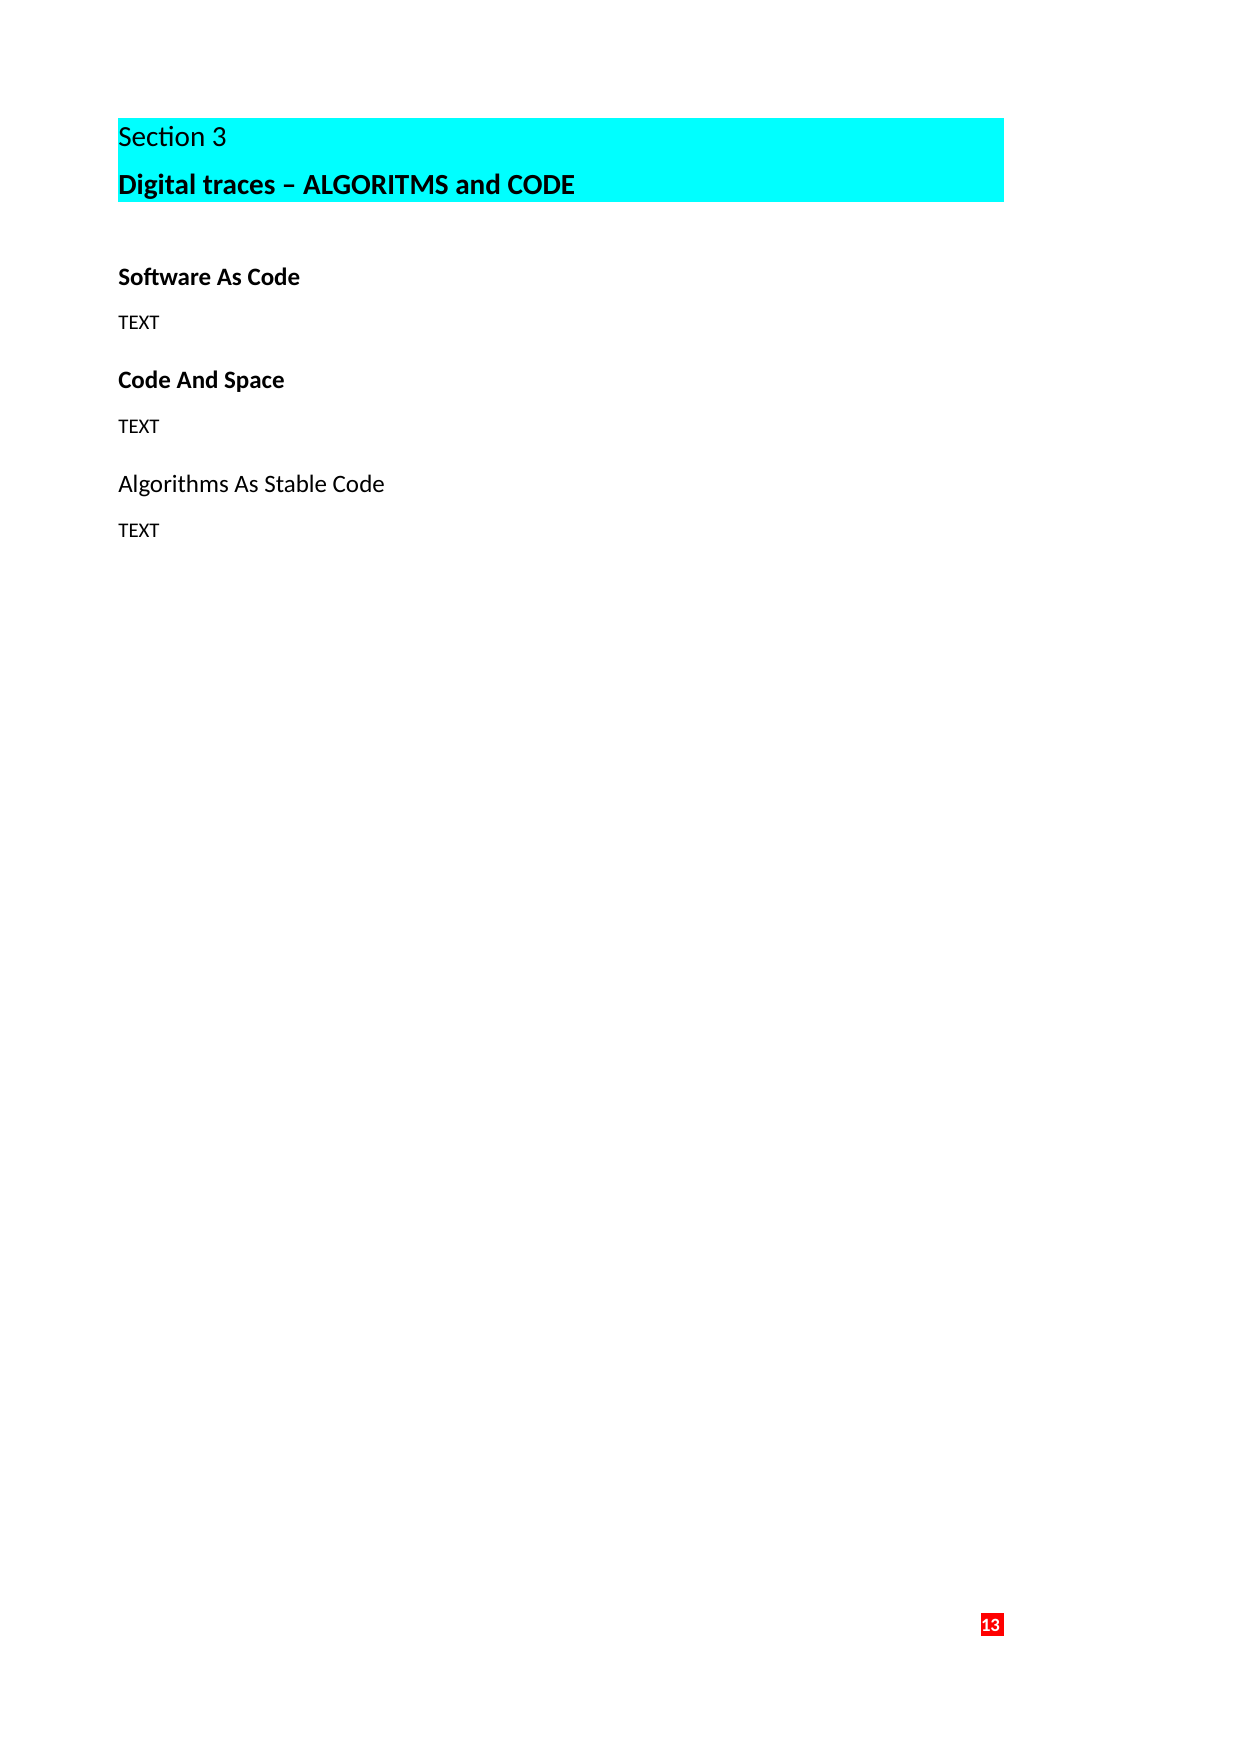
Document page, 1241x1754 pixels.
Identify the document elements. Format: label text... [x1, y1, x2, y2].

subtitle Code And Space [118, 365, 649, 395]
text TEXT [118, 517, 1004, 542]
text TEXT [118, 309, 1004, 334]
subtitle Software As Code [118, 261, 649, 291]
subtitle Algorithms As Stable Code [118, 468, 649, 499]
text TEXT [118, 413, 1004, 438]
text Digital traces – ALGORITMS and CODE [118, 166, 1004, 202]
text Section 3 [118, 118, 1004, 154]
